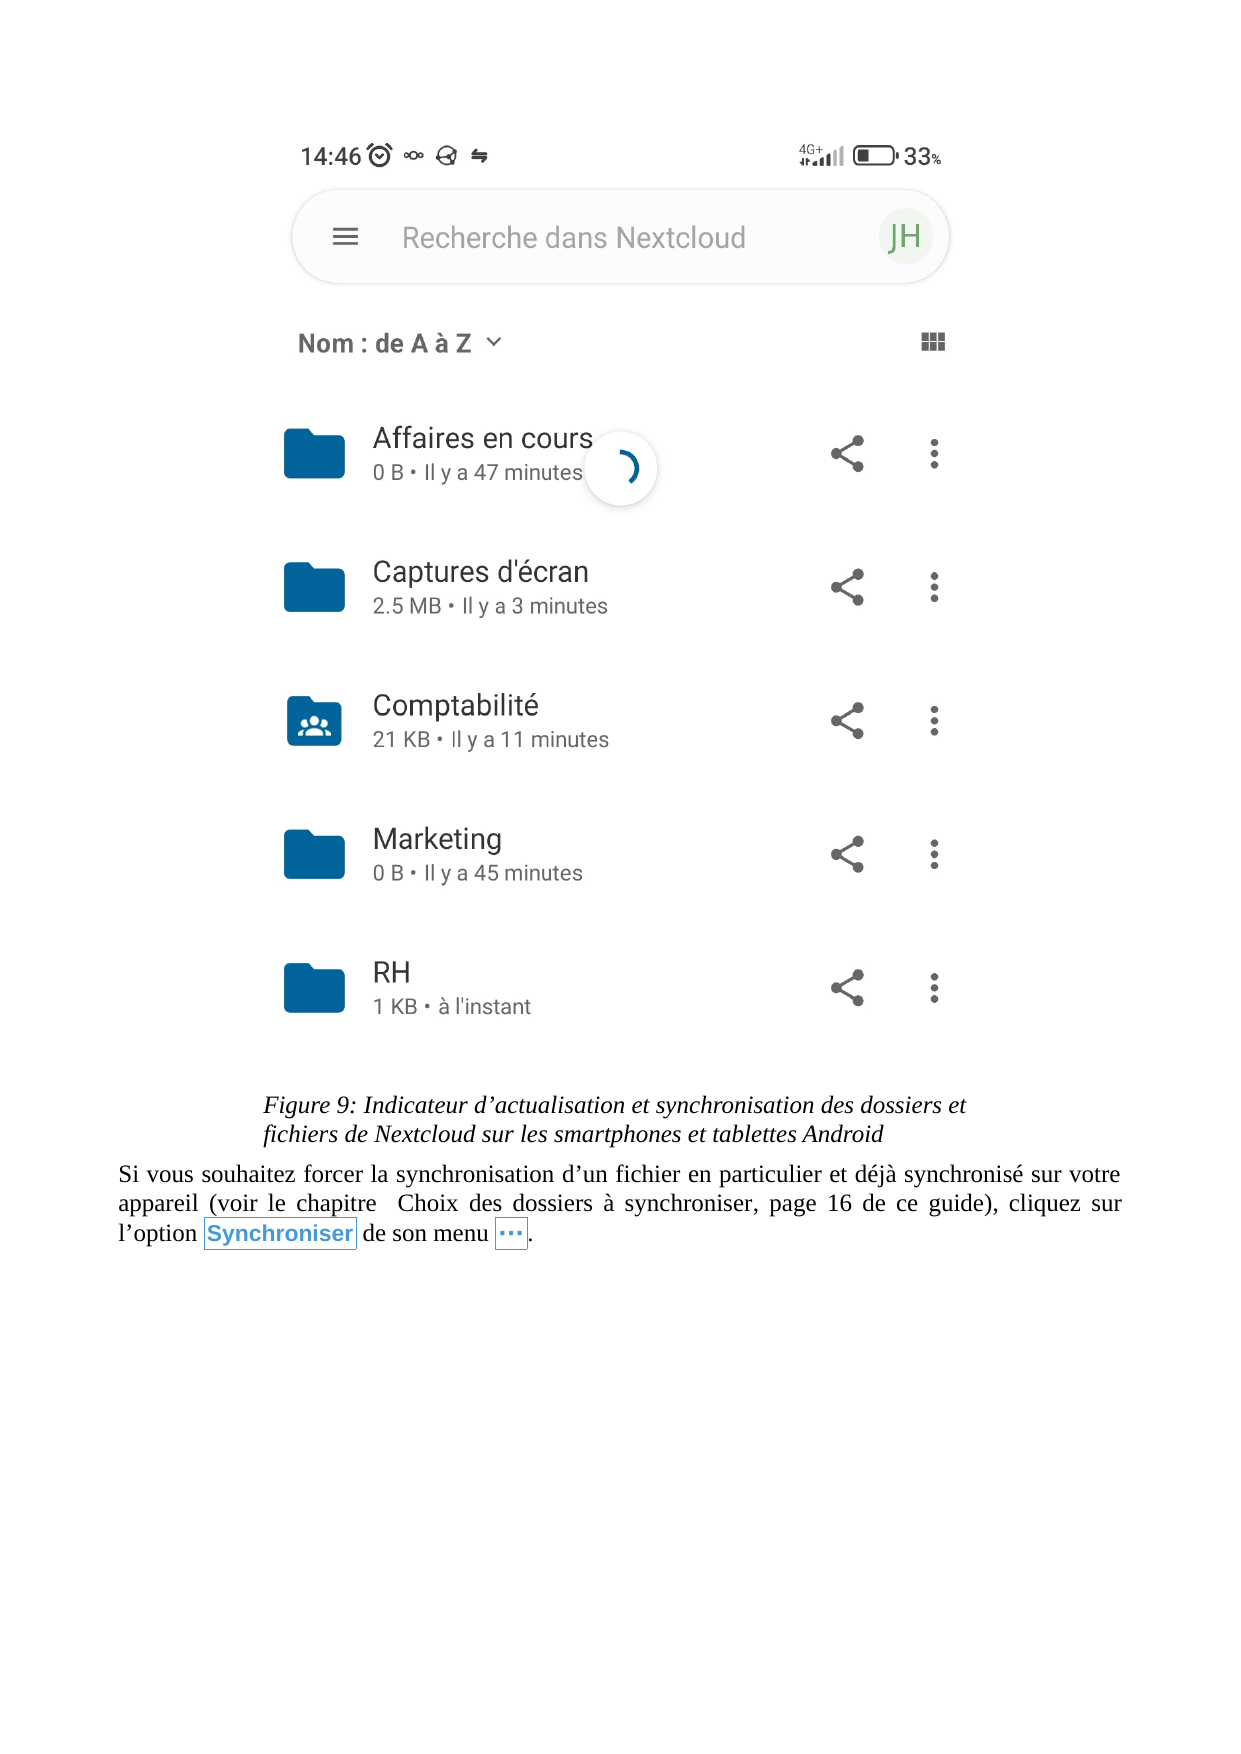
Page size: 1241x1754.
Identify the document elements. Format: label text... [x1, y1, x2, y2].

text Figure 9: Indicateur d’actualisation et synchronisation des dossiers et fichiers de Nextcloud sur les smartphones et tablettes Android [263, 119, 977, 1147]
text Si vous souhaitez forcer la synchronisation d’un fichier en particulier et déjà synchronisé sur votre appareil (voir le chapitre Choix des dossiers à synchroniser, page 16 de ce guide), cliquez sur l’option Synchroniser de son menu ⋅⋅⋅. [118, 1159, 1122, 1249]
